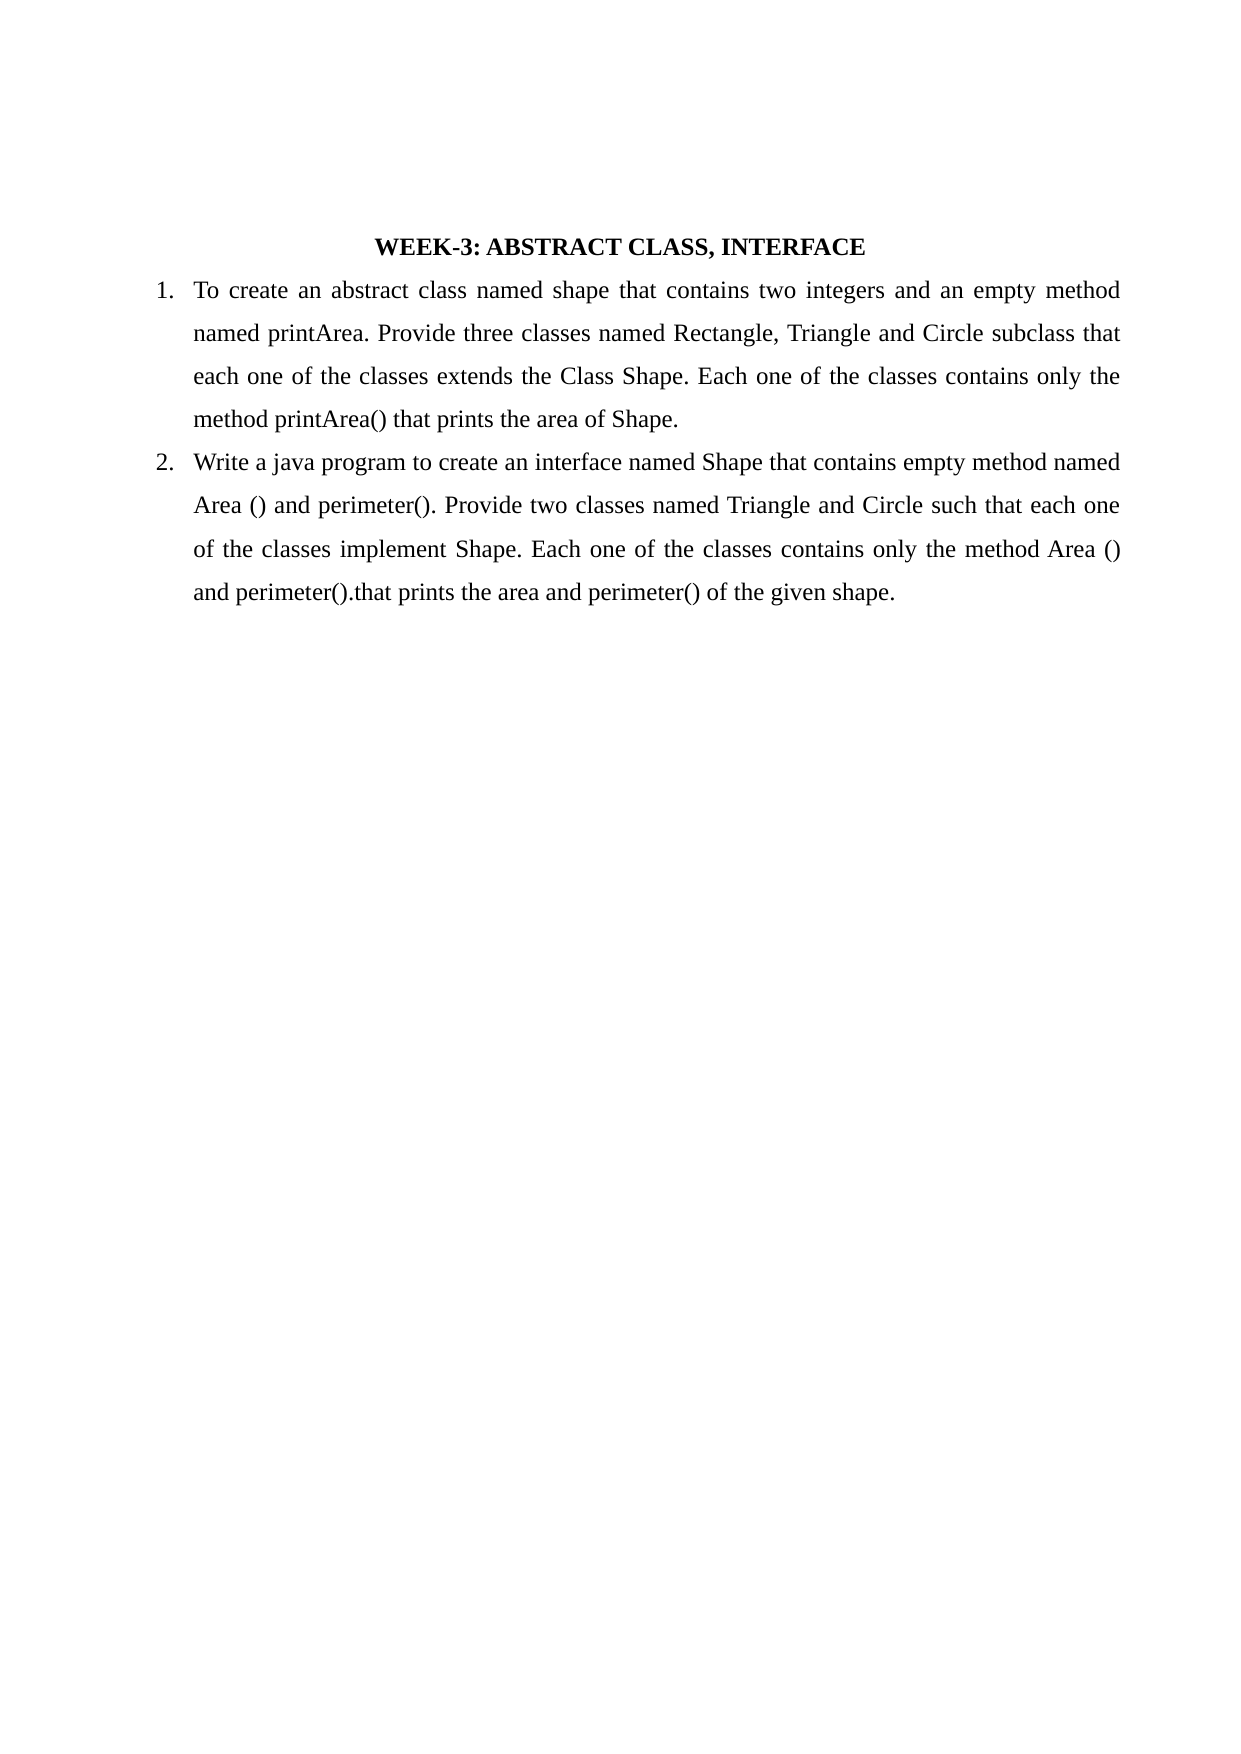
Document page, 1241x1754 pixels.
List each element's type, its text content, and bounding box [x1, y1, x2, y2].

list To create an abstract class named shape that contains two integers and an empty method named printArea. Provide three classes named Rectangle, Triangle and Circle subclass that each one of the classes extends the Class Shape. Each one of the classes contains only the method printArea() that prints the area of Shape. [156, 275, 1122, 433]
list Write a java program to create an interface named Shape that contains empty method named Area () and perimeter(). Provide two classes named Triangle and Circle such that each one of the classes implement Shape. Each one of the classes contains only the method Area () and perimeter().that prints the area and perimeter() of the given shape. [156, 447, 1122, 606]
text WEEK-3: ABSTRACT CLASS, INTERFACE [118, 232, 1122, 261]
